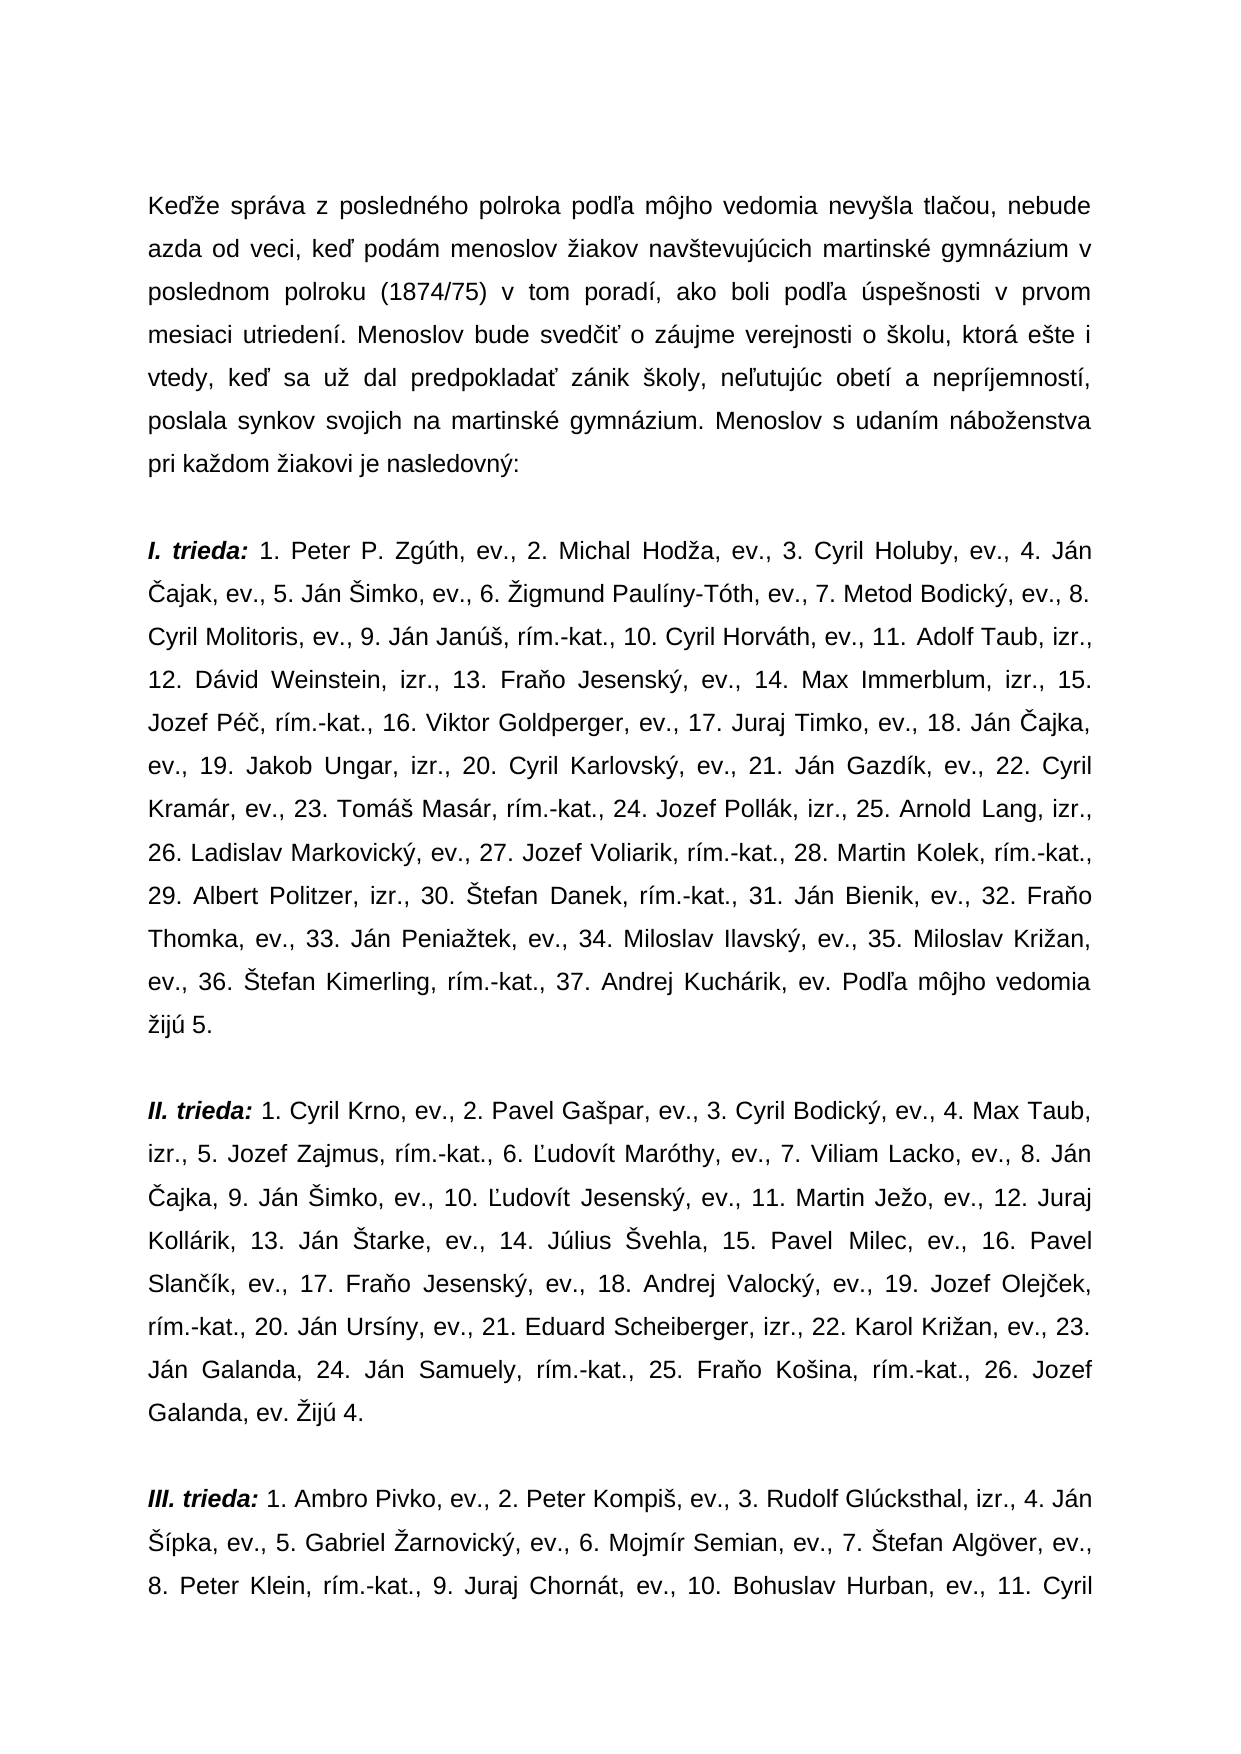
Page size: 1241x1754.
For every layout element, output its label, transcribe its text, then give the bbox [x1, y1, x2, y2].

text I. trieda: 1. Peter P. Zgúth, ev., 2. Michal Hodža, ev., 3. Cyril Holuby, ev., 4. Ján Čajak, ev., 5. Ján Šimko, ev., 6. Žigmund Paulíny-Tóth, ev., 7. Metod Bodický, ev., 8. Cyril Molitoris, ev., 9. Ján Janúš, rím.-kat., 10. Cyril Horváth, ev., 11. Adolf Taub, izr., 12. Dávid Weinstein, izr., 13. Fraňo Jesenský, ev., 14. Max Immerblum, izr., 15. Jozef Péč, rím.-kat., 16. Viktor Goldperger, ev., 17. Juraj Timko, ev., 18. Ján Čajka, ev., 19. Jakob Ungar, izr., 20. Cyril Karlovský, ev., 21. Ján Gazdík, ev., 22. Cyril Kramár, ev., 23. Tomáš Masár, rím.-kat., 24. Jozef Pollák, izr., 25. Arnold Lang, izr., 26. Ladislav Markovický, ev., 27. Jozef Voliarik, rím.-kat., 28. Martin Kolek, rím.-kat., 29. Albert Politzer, izr., 30. Štefan Danek, rím.-kat., 31. Ján Bienik, ev., 32. Fraňo Thomka, ev., 33. Ján Peniažtek, ev., 34. Miloslav Ilavský, ev., 35. Miloslav Križan, ev., 36. Štefan Kimerling, rím.-kat., 37. Andrej Kuchárik, ev. Podľa môjho vedomia žijú 5. [148, 536, 1093, 1039]
text III. trieda: 1. Ambro Pivko, ev., 2. Peter Kompiš, ev., 3. Rudolf Glúcksthal, izr., 4. Ján Šípka, ev., 5. Gabriel Žarnovický, ev., 6. Mojmír Semian, ev., 7. Štefan Algöver, ev., 8. Peter Klein, rím.-kat., 9. Juraj Chornát, ev., 10. Bohuslav Hurban, ev., 11. Cyril [148, 1484, 1093, 1599]
text Keďže správa z posledného polroka podľa môjho vedomia nevyšla tlačou, nebude azda od veci, keď podám menoslov žiakov navštevujúcich martinské gymnázium v poslednom polroku (1874/75) v tom poradí, ako boli podľa úspešnosti v prvom mesiaci utriedení. Menoslov bude svedčiť o záujme verejnosti o školu, ktorá ešte i vtedy, keď sa už dal predpokladať zánik školy, neľutujúc obetí a nepríjemností, poslala synkov svojich na martinské gymnázium. Menoslov s udaním náboženstva pri každom žiakovi je nasledovný: [148, 191, 1093, 478]
text II. trieda: 1. Cyril Krno, ev., 2. Pavel Gašpar, ev., 3. Cyril Bodický, ev., 4. Max Taub, izr., 5. Jozef Zajmus, rím.-kat., 6. Ľudovít Maróthy, ev., 7. Viliam Lacko, ev., 8. Ján Čajka, 9. Ján Šimko, ev., 10. Ľudovít Jesenský, ev., 11. Martin Ježo, ev., 12. Juraj Kollárik, 13. Ján Štarke, ev., 14. Július Švehla, 15. Pavel Milec, ev., 16. Pavel Slančík, ev., 17. Fraňo Jesenský, ev., 18. Andrej Valocký, ev., 19. Jozef Olejček, rím.-kat., 20. Ján Ursíny, ev., 21. Eduard Scheiberger, izr., 22. Karol Križan, ev., 23. Ján Galanda, 24. Ján Samuely, rím.-kat., 25. Fraňo Košina, rím.-kat., 26. Jozef Galanda, ev. Žijú 4. [148, 1096, 1093, 1427]
